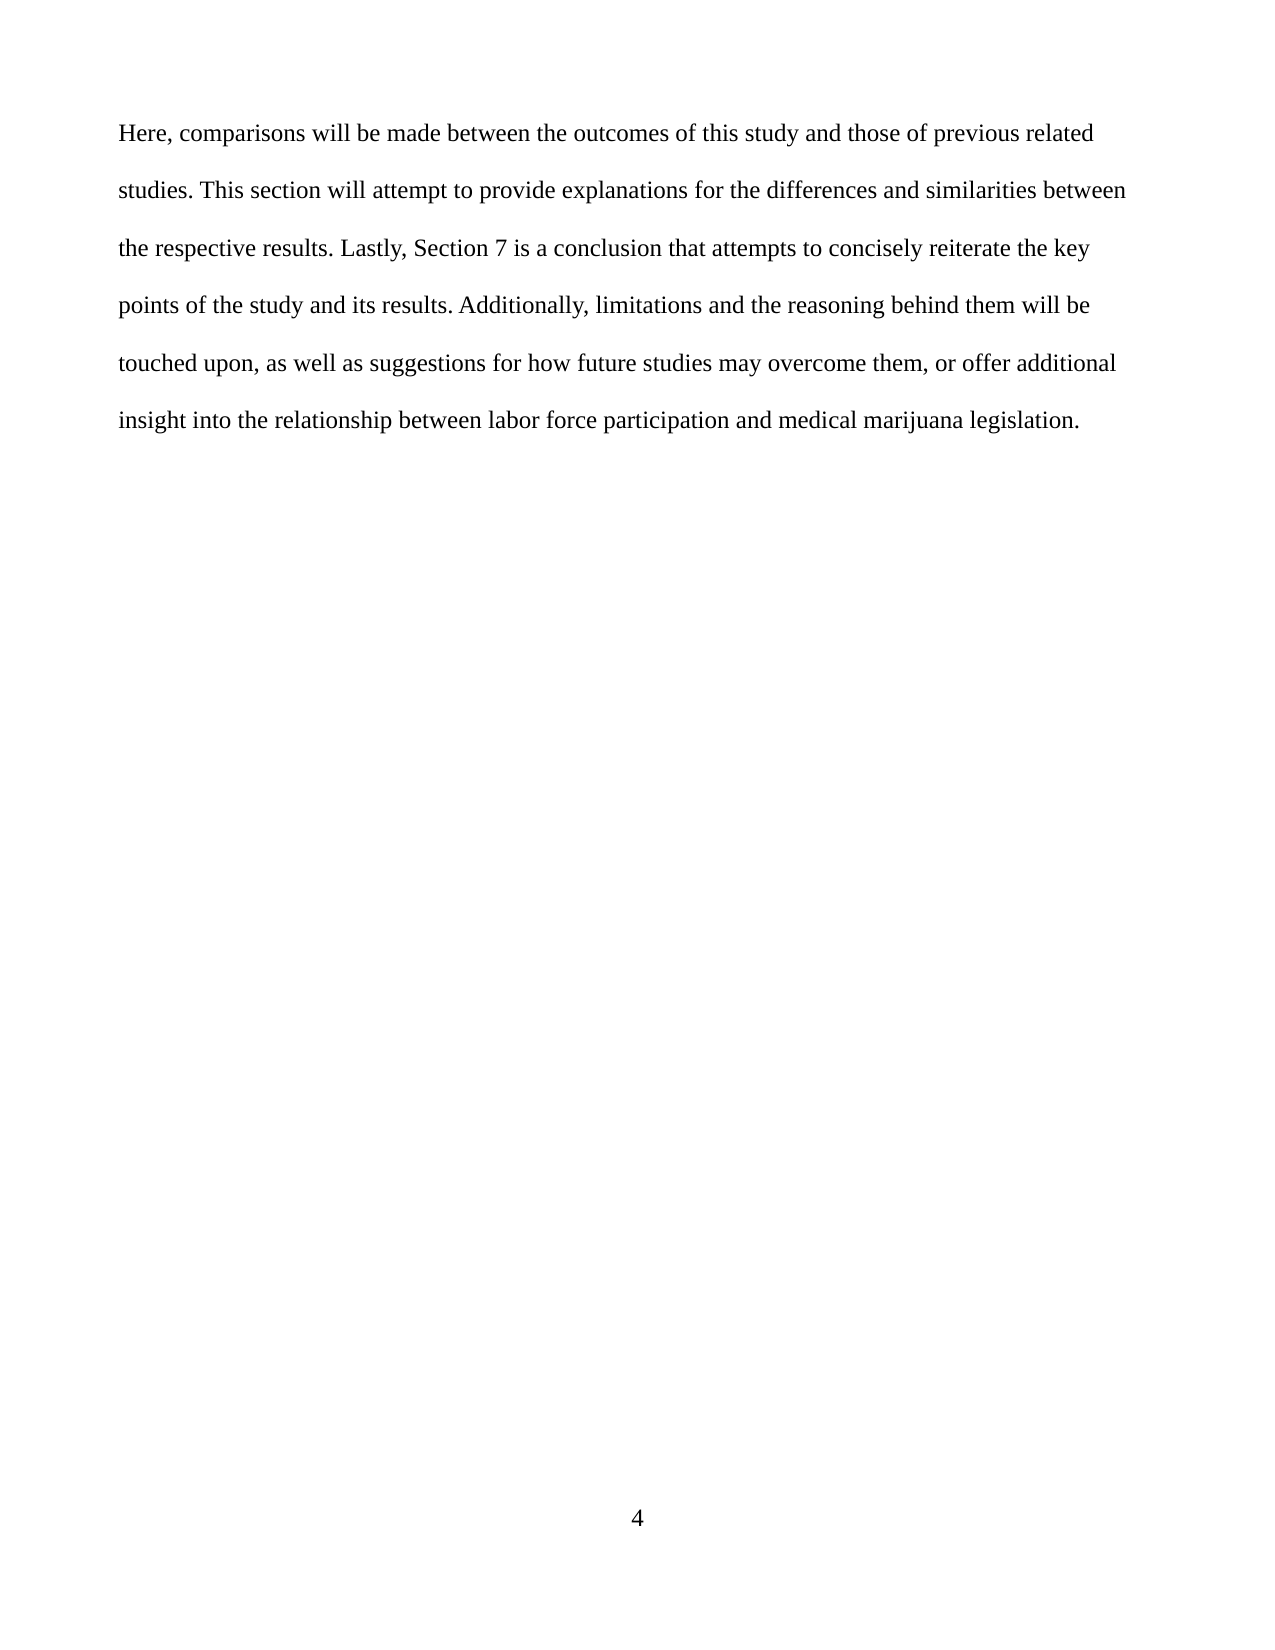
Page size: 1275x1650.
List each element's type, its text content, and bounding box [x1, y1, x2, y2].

text Here, comparisons will be made between the outcomes of this study and those of previous related studies. This section will attempt to provide explanations for the differences and similarities between the respective results. Lastly, Section 7 is a conclusion that attempts to concisely reiterate the key points of the study and its results. Additionally, limitations and the reasoning behind them will be touched upon, as well as suggestions for how future studies may overcome them, or offer additional insight into the relationship between labor force participation and medical marijuana legislation. [118, 118, 1157, 434]
